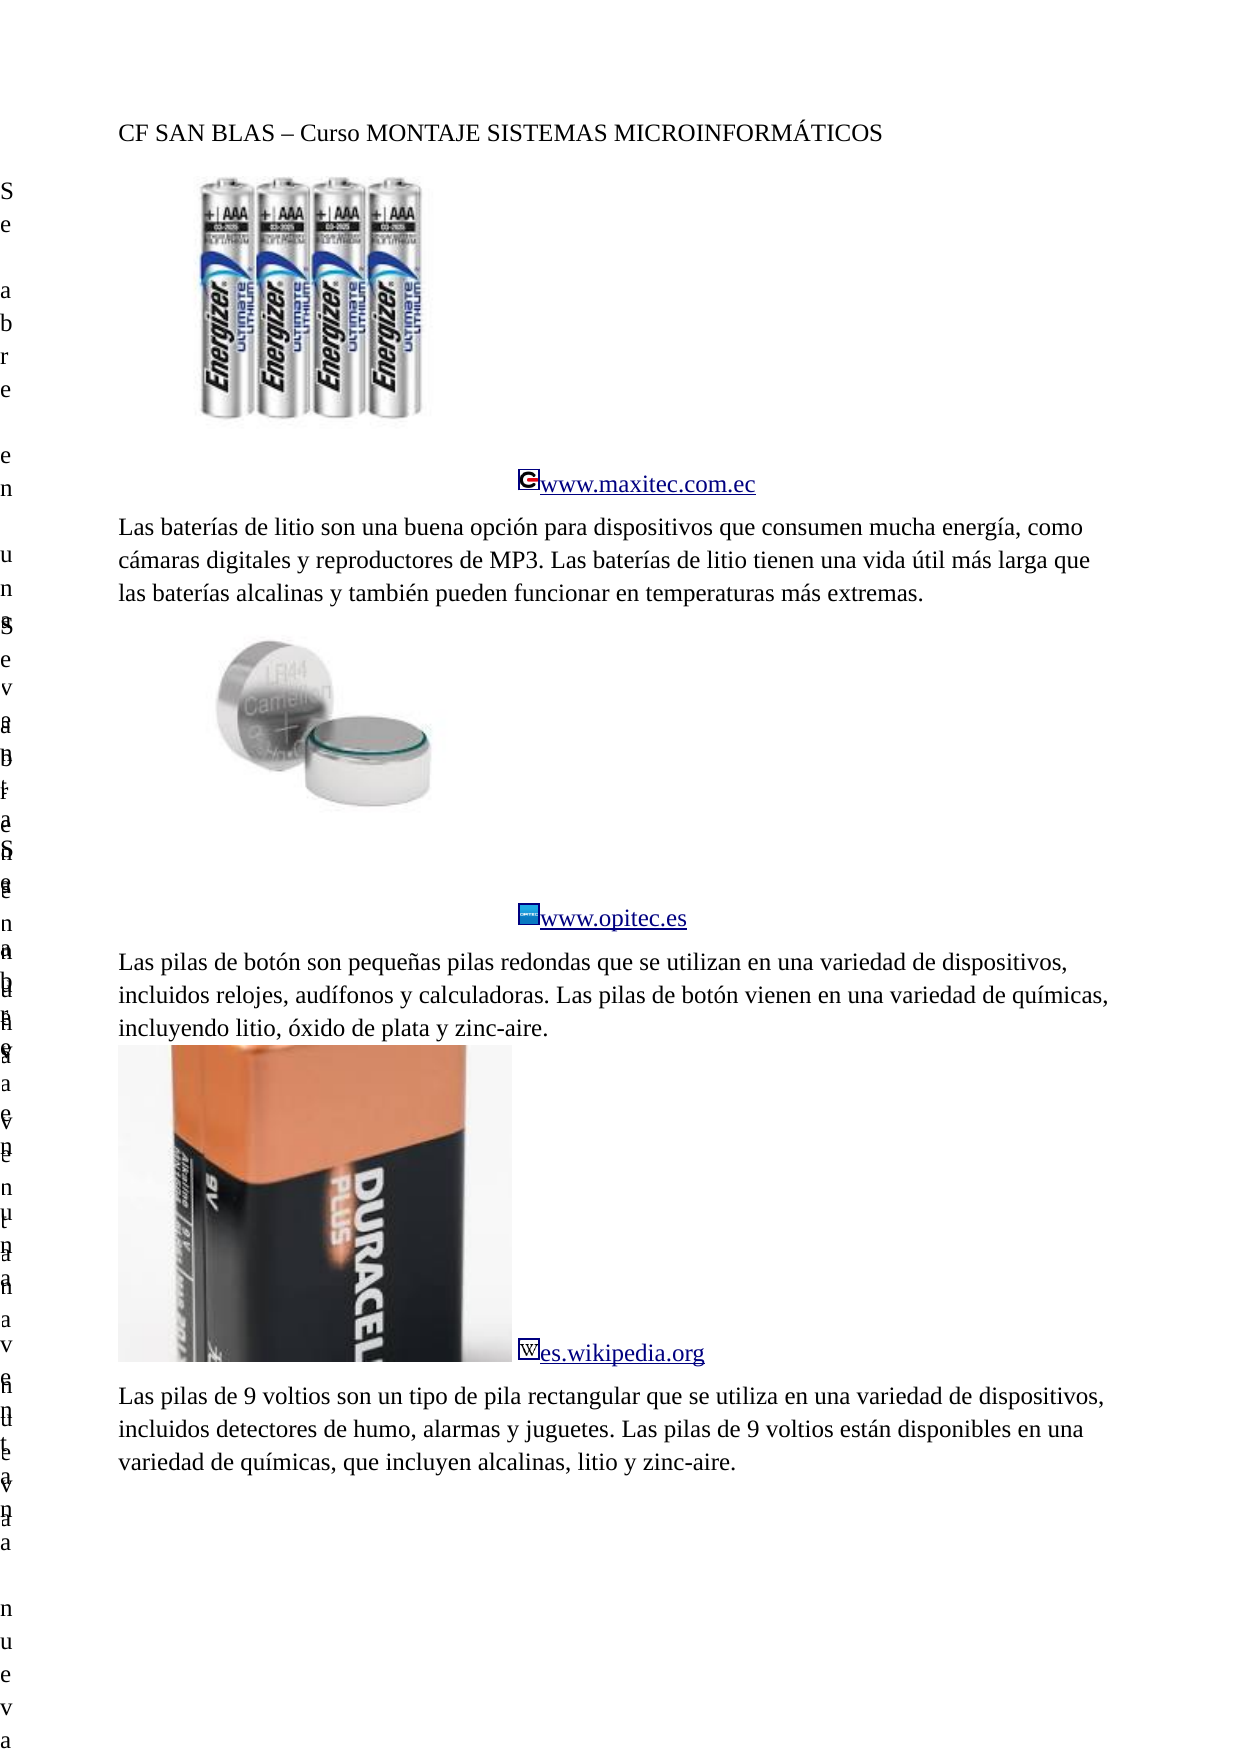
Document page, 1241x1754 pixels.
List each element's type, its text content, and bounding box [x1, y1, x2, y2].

picture [118, 611, 512, 927]
picture [118, 1045, 512, 1362]
picture [520, 905, 538, 924]
text Las baterías de litio son una buena opción para dispositivos que consumen mucha energía, como cámaras digitales y reproductores de MP3. Las baterías de litio tienen una vida útil más larga que las baterías alcalinas y también pueden funcionar en temperaturas más extremas. [118, 512, 1122, 607]
picture [520, 470, 538, 489]
text Las pilas de 9 voltios son un tipo de pila rectangular que se utiliza en una variedad de dispositivos, incluidos detectores de humo, alarmas y juguetes. Las pilas de 9 voltios están disponibles en una variedad de químicas, que incluyen alcalinas, litio y zinc-aire. [118, 1381, 1122, 1476]
text www.maxitec.com.ec [118, 176, 1122, 497]
picture [118, 176, 512, 492]
text Las pilas de botón son pequeñas pilas redondas que se utilizan en una variedad de dispositivos, incluidos relojes, audífonos y calculadoras. Las pilas de botón vienen en una variedad de químicas, incluyendo litio, óxido de plata y zinc-aire. [118, 947, 1122, 1041]
text es.wikipedia.org [118, 1046, 1122, 1367]
picture [520, 1340, 538, 1358]
text www.opitec.es [118, 611, 1122, 932]
